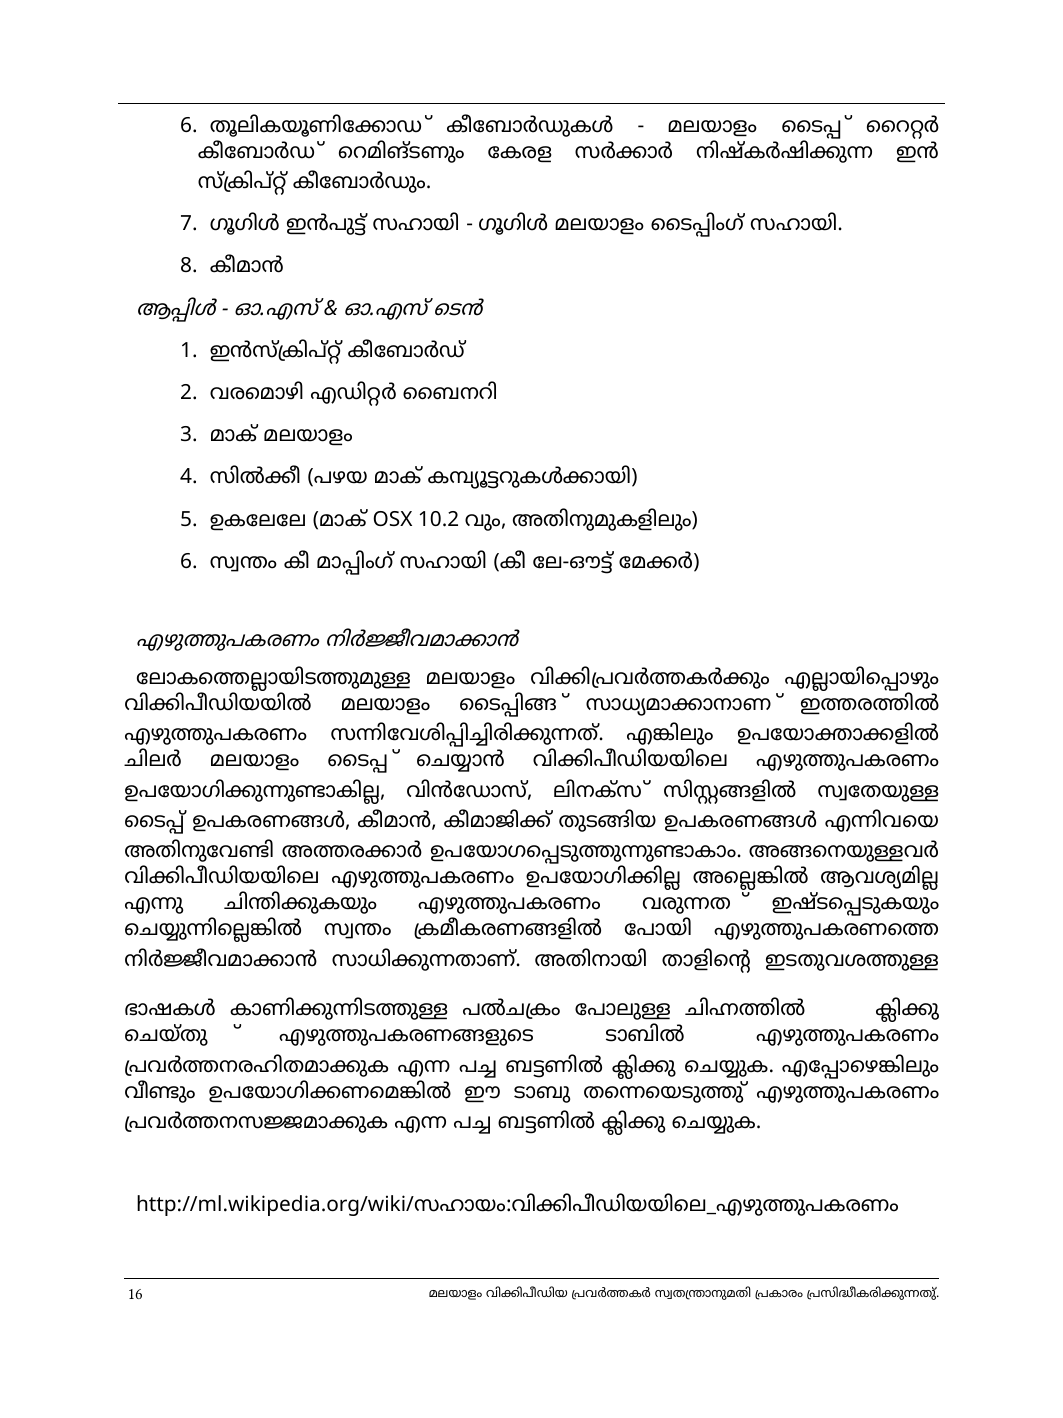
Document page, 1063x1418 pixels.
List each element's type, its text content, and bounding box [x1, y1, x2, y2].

text http://ml.wikipedia.org/wiki/സഹായം:വിക്കിപീഡിയയിലെ_എഴുത്തുപകരണം [124, 1189, 939, 1219]
list വരമൊഴി എഡിറ്റര്‍ ബൈനറി [168, 377, 939, 407]
text എഴുത്തുപകരണം നിര്‍ജ്ജീവമാക്കാന്‍ [124, 628, 939, 654]
list സ്വന്തം കീ മാപ്പിംഗ് സഹായി (കീ ലേ-ഔട്ട് മേക്കര്‍) [168, 546, 939, 576]
subtitle ആപ്പിള്‍ - ഓ.എസ് & ഓ.എസ് ടെന്‍ [124, 293, 939, 323]
list സില്‍ക്കീ (പഴയ മാക് കമ്പ്യൂട്ടറുകള്‍ക്കായി) [168, 461, 939, 492]
list ഇന്‍സ്ക്രിപ്റ്റ് കീബോര്‍ഡ് [168, 335, 939, 365]
list ഗൂഗിള്‍ ഇന്‍പുട്ട് സഹായി - ഗൂഗിള്‍ മലയാളം ടൈപ്പിംഗ്‌ സഹായി. [168, 208, 939, 239]
list മാക് മലയാളം [168, 419, 939, 449]
list ഉകലേലേ (മാക് OSX 10.2 വും, അതിനുമുകളിലും) [168, 504, 939, 534]
list തൂലികയൂണിക്കോഡ് കീബോര്‍ഡുകള്‍ - മലയാളം ടൈപ്പ് റൈറ്റര്‍ കീബോര്‍ഡ് റെമിങ്ടണും കേരള സര്‍ക്കാര്‍ നിഷ്കര്‍ഷിക്കുന്ന ഇന്‍സ്ക്രിപ്റ്റ് കീബോര്‍ഡും. [168, 110, 939, 196]
text ലോകത്തെല്ലായിടത്തുമുള്ള മലയാളം വിക്കിപ്രവർത്തകർക്കും എല്ലായിപ്പൊഴും വിക്കിപീഡിയയിൽ മലയാളം ടൈപ്പിങ്ങ് സാധ്യമാക്കാനാണ് ഇത്തരത്തിൽ എഴുത്തുപകരണം സന്നിവേശിപ്പിച്ചിരിക്കുന്നത്. എങ്കിലും ഉപയോക്താക്കളിൽ ചിലർ മലയാളം ടൈപ്പ് ചെയ്യാൻ വിക്കിപീഡിയയിലെ എഴുത്തുപകരണം ഉപയോഗിക്കുന്നുണ്ടാകില്ല, വിൻഡോസ്, ലിനക്സ് സിസ്റ്റങ്ങളിൽ സ്വതേയുള്ള ടൈപ്പ് ഉപകരണങ്ങൾ, കീമാൻ, കീമാജിക്ക് തുടങ്ങിയ ഉപകരണങ്ങൾ എന്നിവയെ അതിനുവേണ്ടി അത്തരക്കാർ ഉപയോഗപ്പെടുത്തുന്നുണ്ടാകാം. അങ്ങനെയുള്ളവർ വിക്കിപീഡിയയിലെ എഴുത്തുപകരണം ഉപയോഗിക്കില്ല അല്ലെങ്കിൽ ആവശ്യമില്ല എന്നു ചിന്തിക്കുകയും എഴുത്തുപകരണം വരുന്നത് ഇഷ്ടപ്പെടുകയും ചെയ്യുന്നില്ലെങ്കിൽ സ്വന്തം ക്രമീകരണങ്ങളിൽ പോയി എഴുത്തുപകരണത്തെ നിർജ്ജീവമാക്കാൻ സാധിക്കുന്നതാണ്. അതിനായി താളിന്റെ ഇടതുവശത്തുള്ള ഭാഷകൾ കാണിക്കുന്നിടത്തുള്ള പൽചക്രം പോലുള്ള ചിഹ്നത്തിൽ ക്ലിക്കു ചെയ്തു് എഴുത്തുപകരണങ്ങളുടെ ടാബിൽ എഴുത്തുപകരണം പ്രവർത്തനരഹിതമാക്കുക എന്ന പച്ച ബട്ടണിൽ ക്ലിക്കു ചെയ്യുക. എപ്പോഴെങ്കിലും വീണ്ടും ഉപയോഗിക്കണമെങ്കിൽ ഈ ടാബു തന്നെയെടുത്തു് എഴുത്തുപകരണം പ്രവർത്തനസജ്ജമാക്കുക എന്ന പച്ച ബട്ടണിൽ ക്ലിക്കു ചെയ്യുക. [124, 666, 939, 1137]
list കീമാന്‍ [168, 251, 939, 281]
